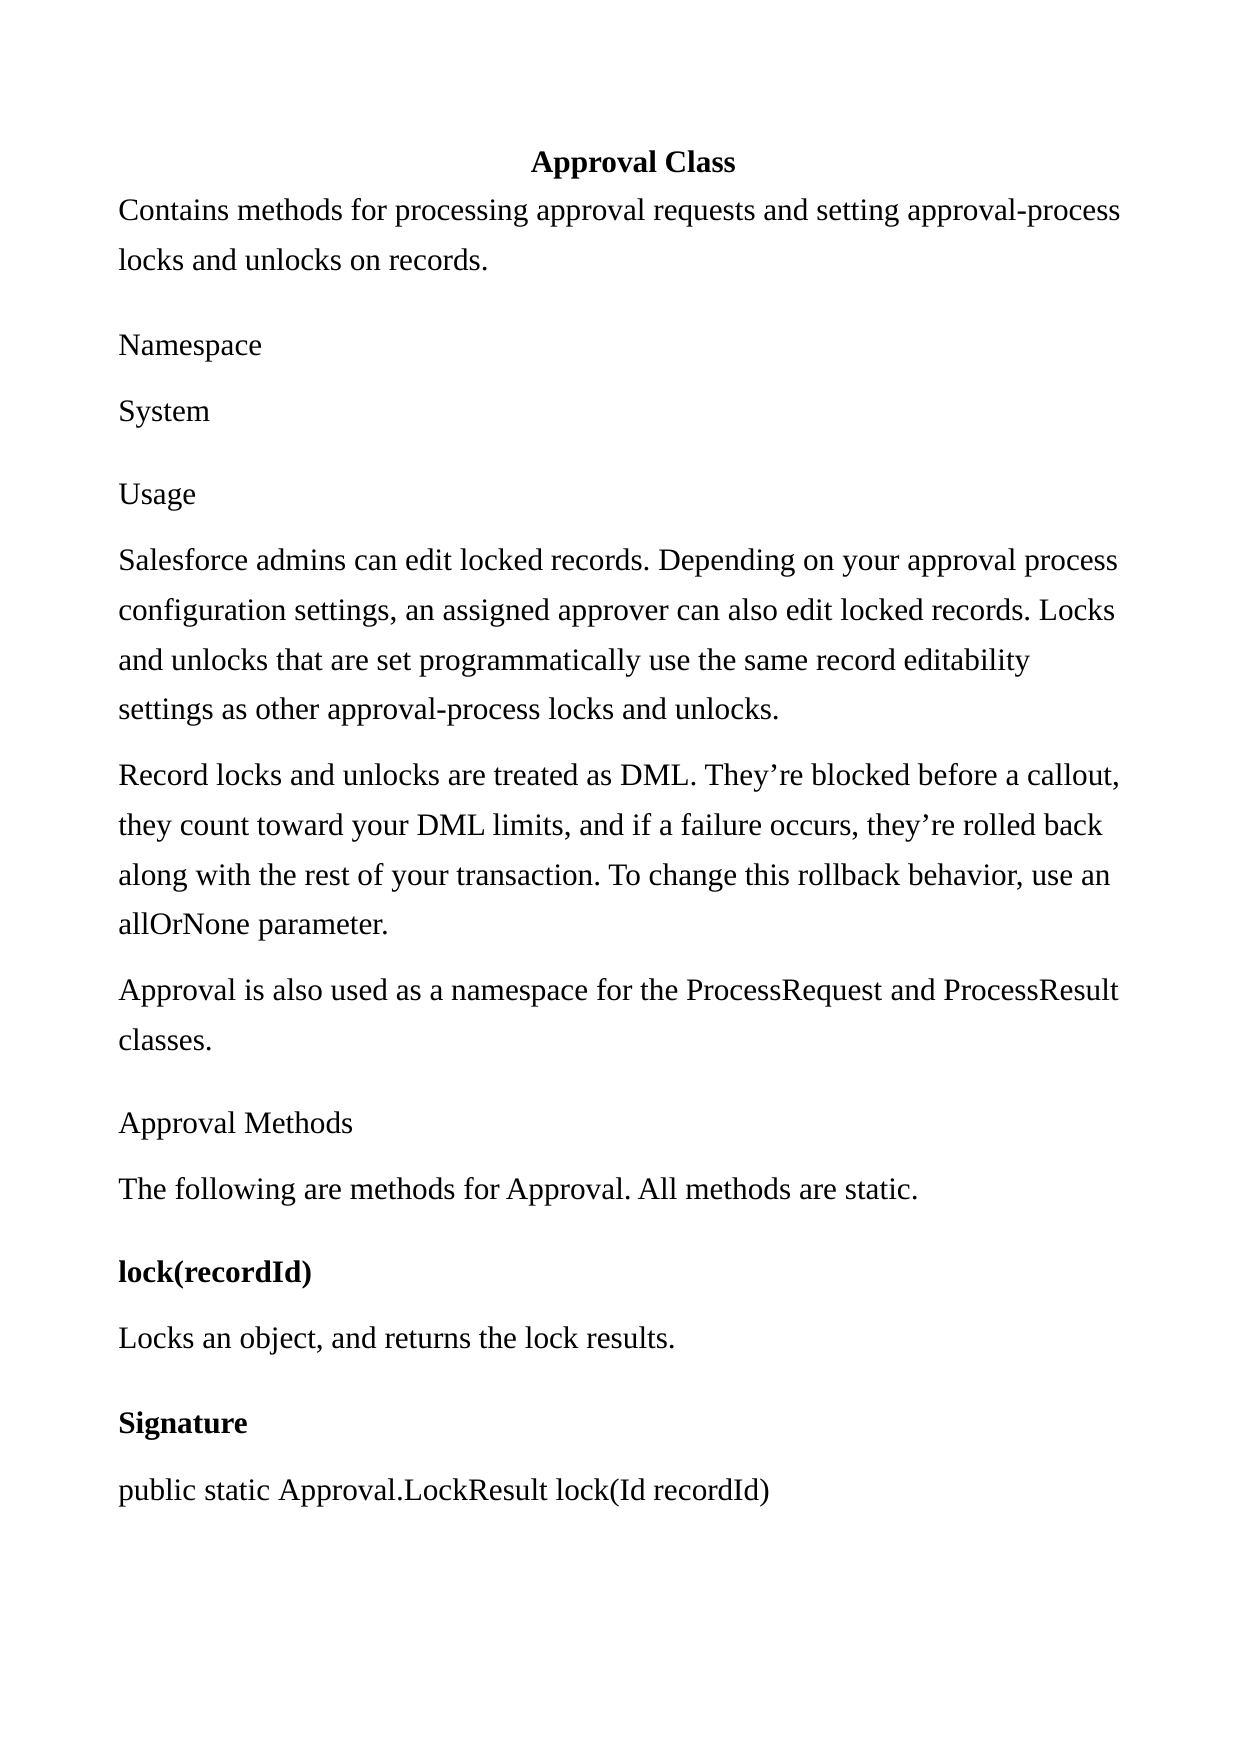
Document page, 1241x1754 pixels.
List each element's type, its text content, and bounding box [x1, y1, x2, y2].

text Approval is also used as a namespace for the ProcessRequest and ProcessResult classes. [118, 972, 1122, 1057]
text Locks an object, and returns the lock results. [118, 1319, 1122, 1355]
text Record locks and unlocks are treated as DML. They’re blocked before a callout, they count toward your DML limits, and if a failure occurs, they’re rolled back along with the rest of your transaction. To change this rollback behavior, use an allOrNone parameter. [118, 757, 1122, 941]
text Contains methods for processing approval requests and setting approval-process locks and unlocks on records. [118, 192, 1122, 277]
subtitle lock(recordId) [118, 1253, 1122, 1289]
subtitle Approval Methods [118, 1104, 1122, 1140]
text The following are methods for Approval. All methods are static. [118, 1170, 1122, 1206]
text System [118, 392, 1122, 428]
text public static Approval.LockResult lock(Id recordId) [118, 1471, 1122, 1507]
subtitle Signature [118, 1404, 1122, 1440]
subtitle Namespace [118, 326, 1122, 362]
subtitle Approval Class [531, 143, 1122, 179]
text Salesforce admins can edit locked records. Depending on your approval process configuration settings, an assigned approver can also edit locked records. Locks and unlocks that are set programmatically use the same record editability settings as other approval-process locks and unlocks. [118, 542, 1122, 726]
subtitle Usage [118, 475, 1122, 511]
